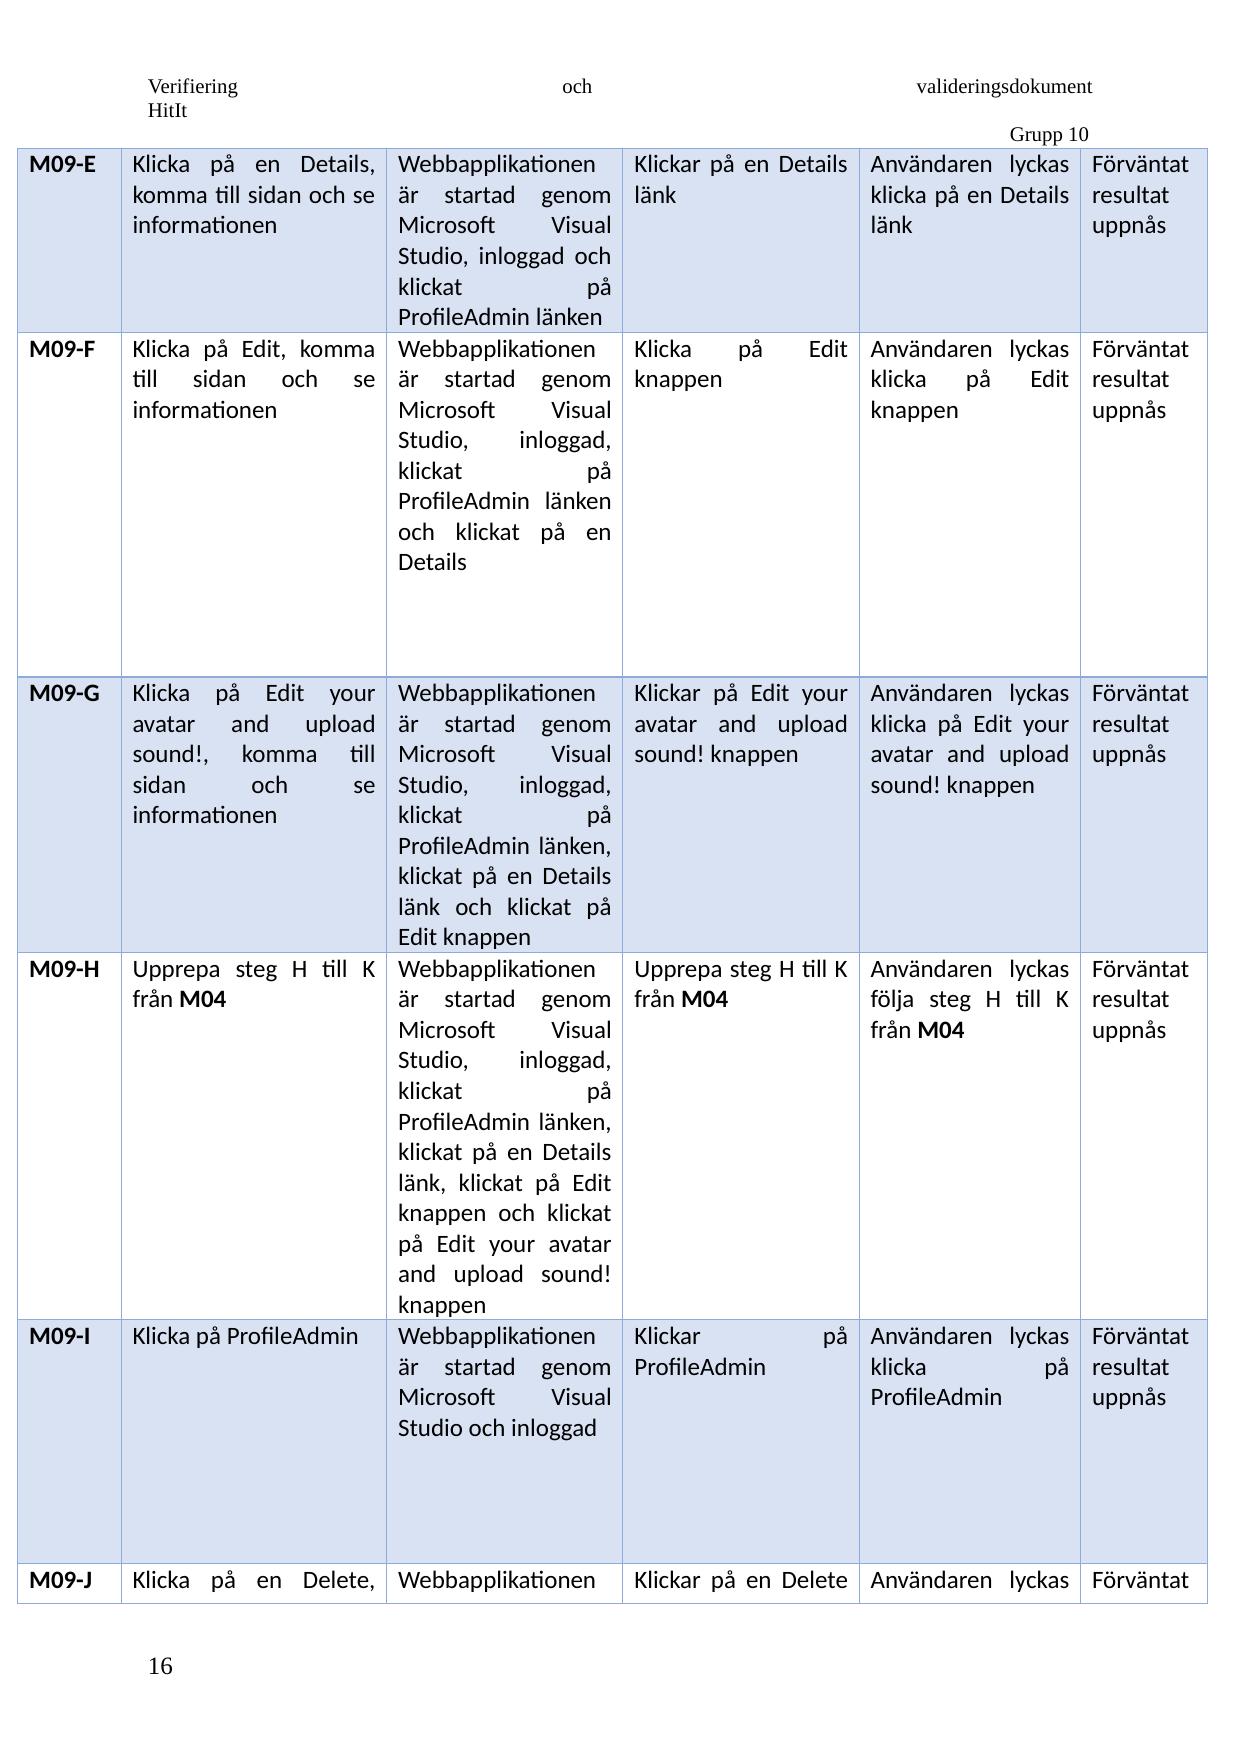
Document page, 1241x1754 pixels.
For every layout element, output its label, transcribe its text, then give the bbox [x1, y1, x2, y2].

table_cell M09-G [18, 678, 121, 952]
table_cell Användaren lyckas klicka på ProfileAdmin [860, 1320, 1080, 1563]
table_cell Webbapplikationen är startad genom Microsoft Visual Studio, inloggad, klickat på ProfileAdmin länken, klickat på en Details länk, klickat på Edit knappen och klickat på Edit your avatar and upload sound! knappen [387, 953, 622, 1319]
table_cell Webbapplikationen är startad genom Microsoft Visual Studio, inloggad, klickat på ProfileAdmin länken, klickat på en Details länk och klickat på Edit knappen [387, 678, 622, 952]
table_cell Förväntat resultat uppnås [1081, 953, 1207, 1319]
table_cell Upprepa steg H till K från M04 [122, 953, 386, 1319]
table_cell Klickar på en Delete [623, 1564, 859, 1603]
table_cell Webbapplikationen är startad genom Microsoft Visual Studio, inloggad, klickat på ProfileAdmin länken och klickat på en Details [387, 333, 622, 676]
table_cell Klicka på Edit your avatar and upload sound!, komma till sidan och se informationen [122, 678, 386, 952]
table_cell Klicka på en Details, komma till sidan och se informationen [122, 149, 386, 332]
table_cell Förväntat resultat uppnås [1081, 149, 1207, 332]
table_cell Användaren lyckas klicka på en Details länk [860, 149, 1080, 332]
table_cell Användaren lyckas klicka på Edit knappen [860, 333, 1080, 676]
table_cell Användaren lyckas följa steg H till K från M04 [860, 953, 1080, 1319]
table_cell Förväntat resultat uppnås [1081, 678, 1207, 952]
table_cell Webbapplikationen är startad genom Microsoft Visual Studio, inloggad och klickat på ProfileAdmin länken [387, 149, 622, 332]
table_cell Användaren lyckas klicka på Edit your avatar and upload sound! knappen [860, 678, 1080, 952]
table_cell Klickar på Edit your avatar and upload sound! knappen [623, 678, 859, 952]
table_cell Klicka på en Delete, [122, 1564, 386, 1603]
table_cell Klicka på Edit, komma till sidan och se informationen [122, 333, 386, 676]
table_cell M09-J [18, 1564, 121, 1603]
table_cell Klickar på ProfileAdmin [623, 1320, 859, 1563]
table_cell Förväntat resultat uppnås [1081, 333, 1207, 676]
table_cell Klicka på Edit knappen [623, 333, 859, 676]
table_cell M09-E [18, 149, 121, 332]
table_cell M09-I [18, 1320, 121, 1563]
table_cell Webbapplikationen är startad genom Microsoft Visual Studio och inloggad [387, 1320, 622, 1563]
table_cell Webbapplikationen [387, 1564, 622, 1603]
table_cell Upprepa steg H till K från M04 [623, 953, 859, 1319]
table_cell Klickar på en Details länk [623, 149, 859, 332]
table_cell Förväntat resultat uppnås [1081, 1320, 1207, 1563]
table_cell Förväntat [1081, 1564, 1207, 1603]
table_cell Användaren lyckas [860, 1564, 1080, 1603]
table_cell M09-H [18, 953, 121, 1319]
table_cell M09-F [18, 333, 121, 676]
table_cell Klicka på ProfileAdmin [122, 1320, 386, 1563]
